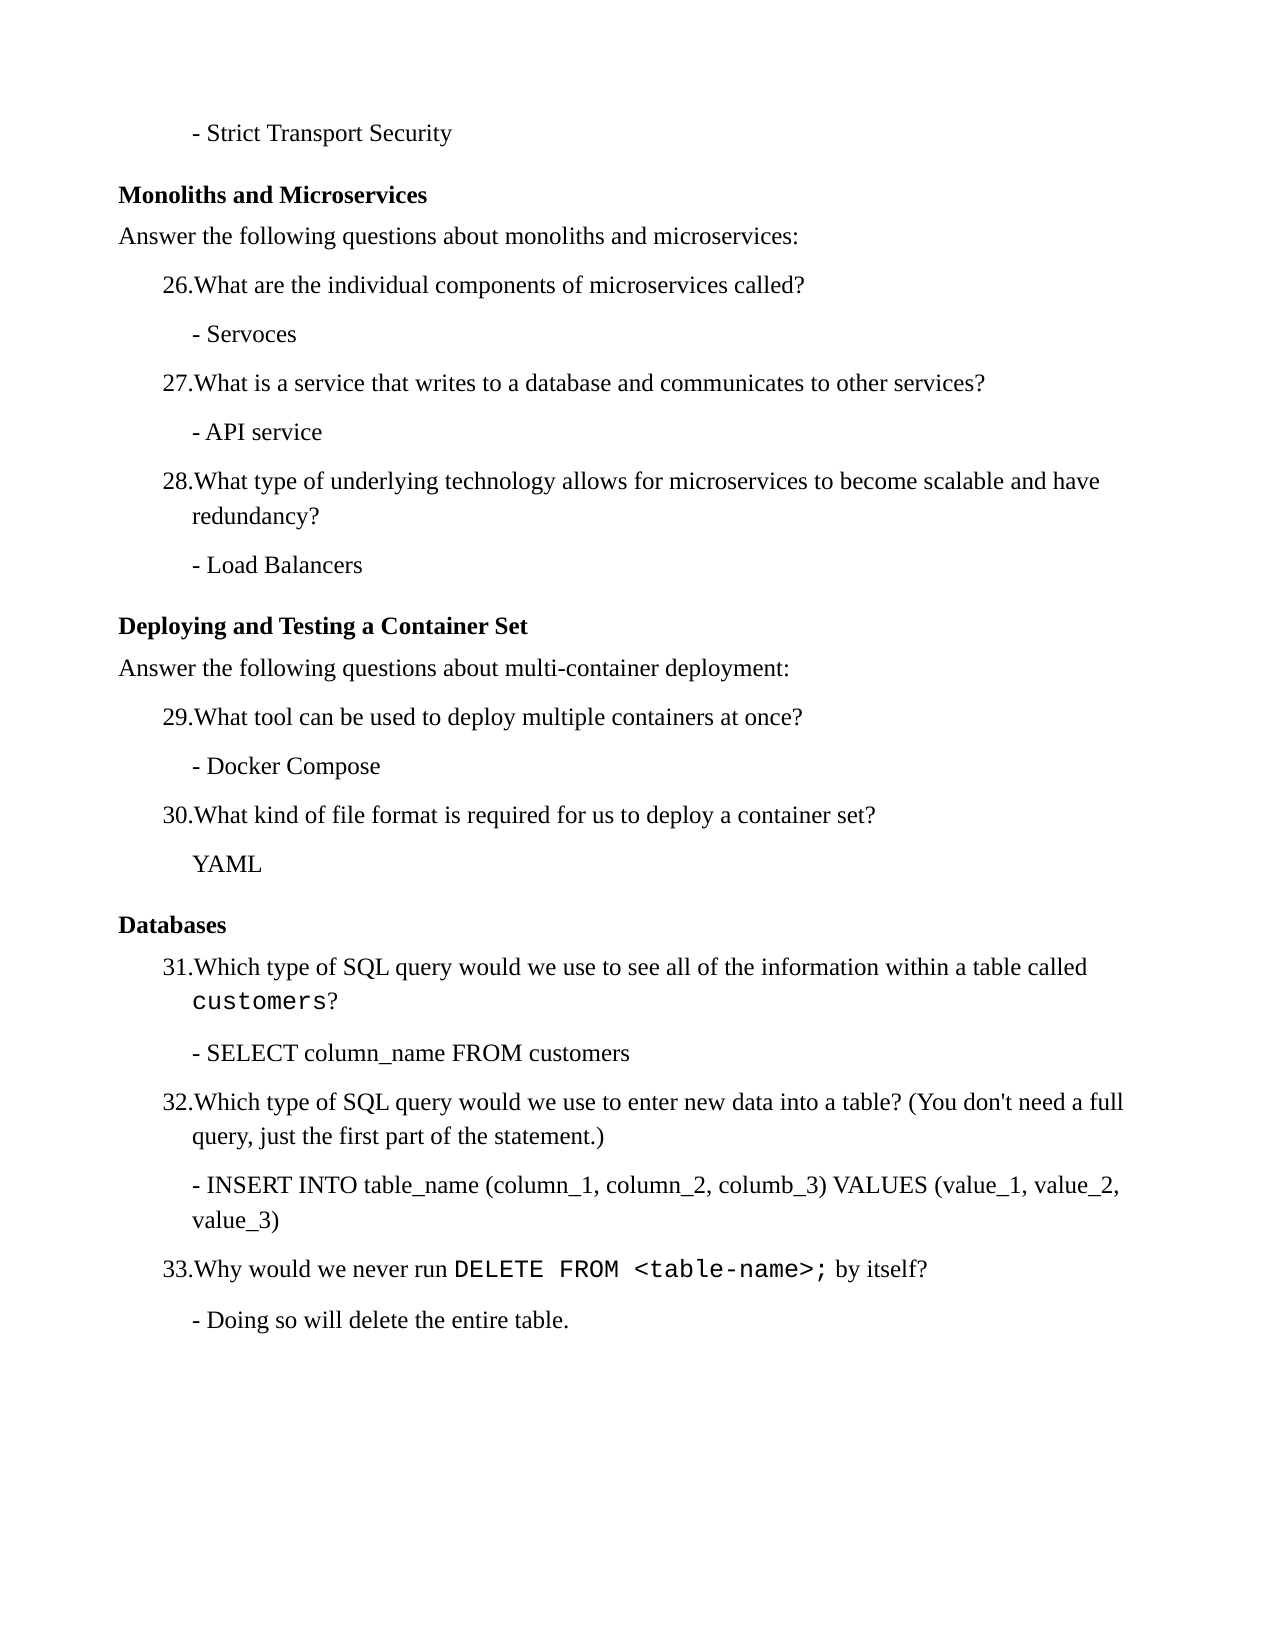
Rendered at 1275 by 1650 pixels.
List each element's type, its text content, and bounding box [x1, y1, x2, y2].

list Which type of SQL query would we use to see all of the information within a table called customers? [162, 952, 1157, 1017]
text Answer the following questions about monoliths and microservices: [118, 221, 1157, 250]
list What tool can be used to deploy multiple containers at once? [162, 702, 1157, 730]
list What are the individual components of microservices called? [162, 270, 1157, 299]
subtitle Monoliths and Microservices [118, 180, 1157, 208]
text Answer the following questions about multi-container deployment: [118, 653, 1157, 681]
list - Load Balancers [162, 550, 1157, 578]
list - Strict Transport Security [162, 118, 1157, 147]
subtitle Deploying and Testing a Container Set [118, 611, 1157, 640]
list - SELECT column_name FROM customers [162, 1038, 1157, 1066]
subtitle Databases [118, 910, 1157, 939]
list - Doing so will delete the entire table. [162, 1305, 1157, 1334]
list - Docker Compose [162, 751, 1157, 779]
list - INSERT INTO table_name (column_1, column_2, columb_3) VALUES (value_1, value_2, value_3) [162, 1170, 1157, 1233]
list - Servoces [162, 319, 1157, 348]
list What type of underlying technology allows for microservices to become scalable and have redundancy? [162, 466, 1157, 529]
list Why would we never run DELETE FROM <table-name>; by itself? [162, 1254, 1157, 1285]
list - API service [162, 417, 1157, 446]
list Which type of SQL query would we use to enter new data into a table? (You don't need a full query, just the first part of the statement.) [162, 1087, 1157, 1150]
list YAML [162, 849, 1157, 878]
list What kind of file format is required for us to deploy a container set? [162, 800, 1157, 828]
list What is a service that writes to a database and communicates to other services? [162, 368, 1157, 397]
